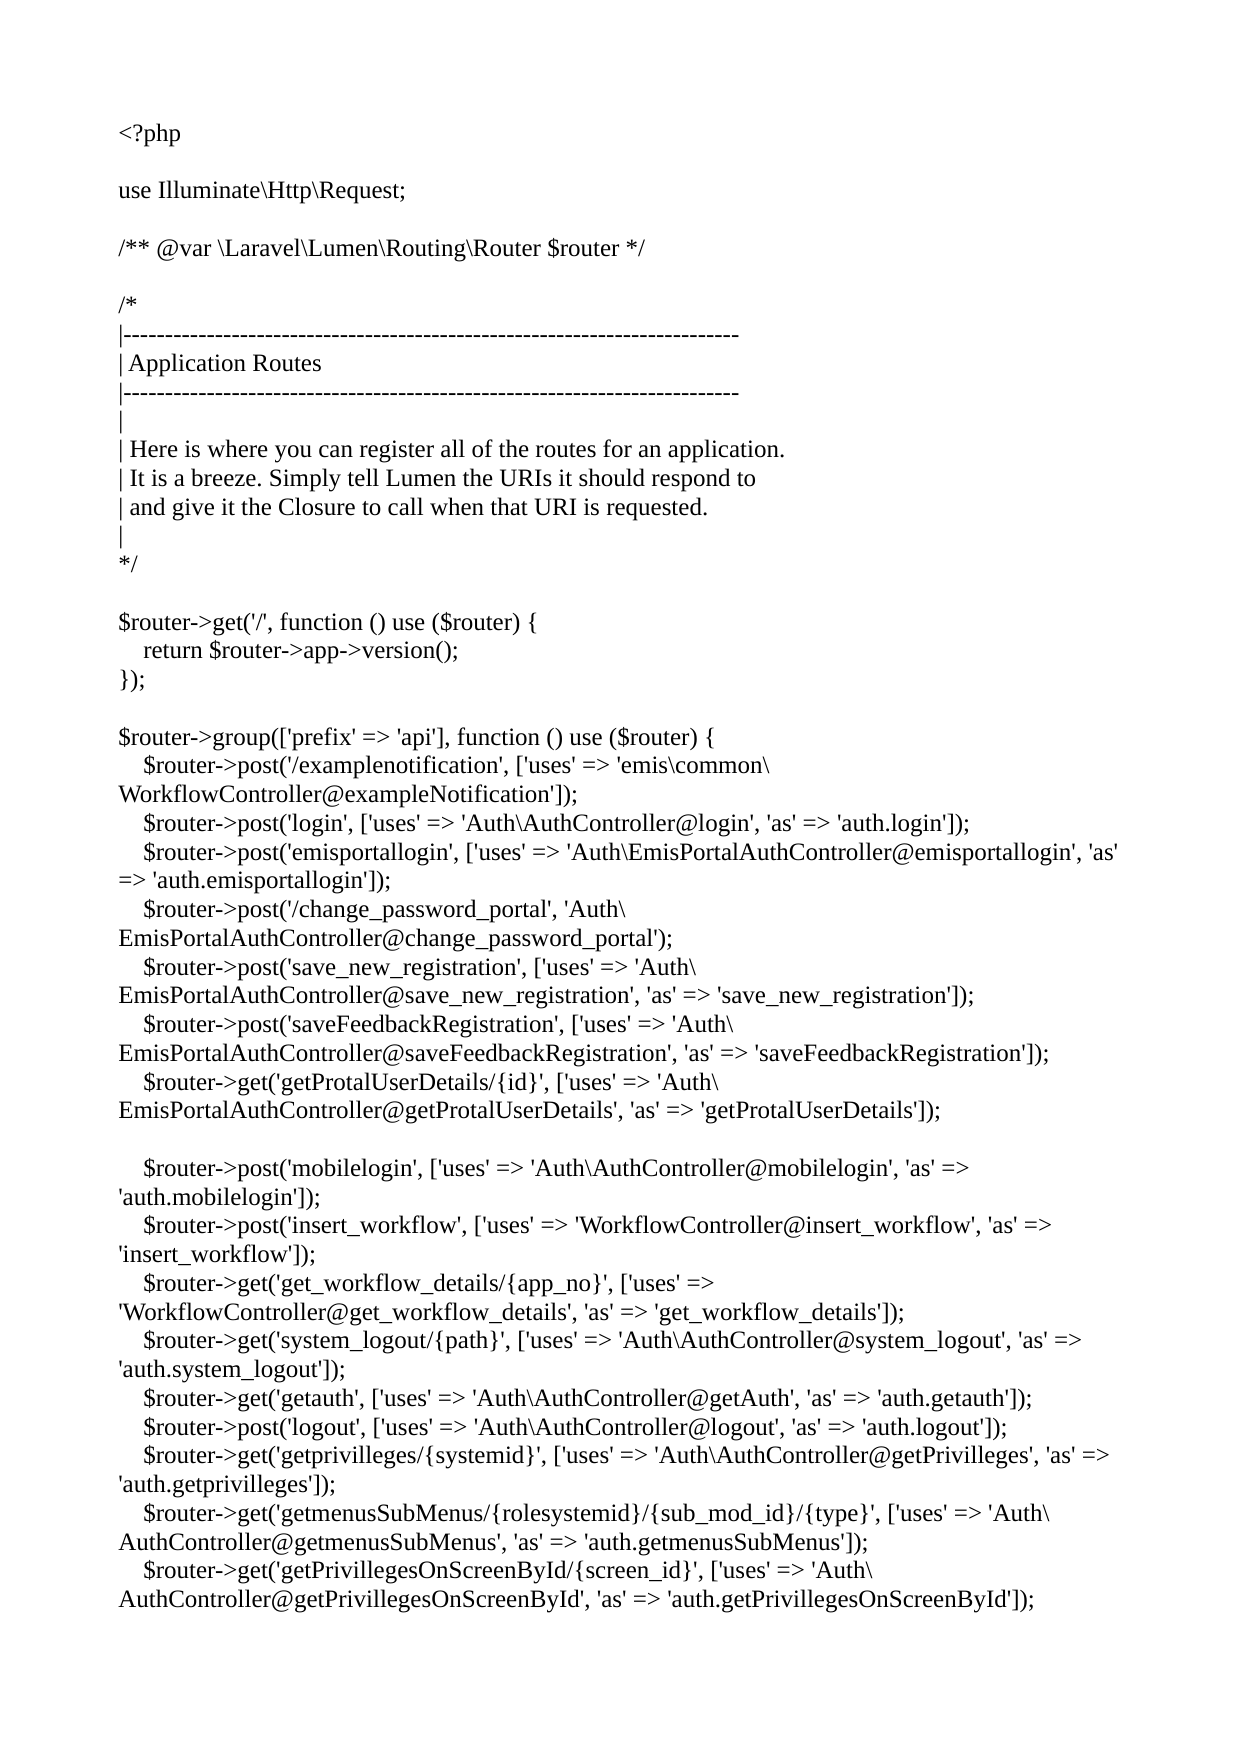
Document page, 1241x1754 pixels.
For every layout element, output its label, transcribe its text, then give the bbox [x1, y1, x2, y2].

text |-------------------------------------------------------------------------- [118, 377, 1122, 406]
text $router->post('insert_workflow', ['uses' => 'WorkflowController@insert_workflow', 'as' => 'insert_workflow']); [118, 1211, 1122, 1268]
text <?php [118, 118, 1122, 147]
text return $router->app->version(); [118, 636, 1122, 664]
text $router->get('getauth', ['uses' => 'Auth\AuthController@getAuth', 'as' => 'auth.getauth']); [118, 1383, 1122, 1412]
text |-------------------------------------------------------------------------- [118, 319, 1122, 348]
text $router->post('mobilelogin', ['uses' => 'Auth\AuthController@mobilelogin', 'as' => 'auth.mobilelogin']); [118, 1153, 1122, 1211]
text $router->post('/examplenotification', ['uses' => 'emis\common\WorkflowController@exampleNotification']); [118, 751, 1122, 808]
text $router->post('/change_password_portal', 'Auth\EmisPortalAuthController@change_password_portal'); [118, 894, 1122, 952]
text | It is a breeze. Simply tell Lumen the URIs it should respond to [118, 463, 1122, 492]
text $router->group(['prefix' => 'api'], function () use ($router) { [118, 722, 1122, 751]
text /** @var \Laravel\Lumen\Routing\Router $router */ [118, 233, 1122, 262]
text $router->post('emisportallogin', ['uses' => 'Auth\EmisPortalAuthController@emisportallogin', 'as' => 'auth.emisportallogin']); [118, 837, 1122, 894]
text $router->get('getprivilleges/{systemid}', ['uses' => 'Auth\AuthController@getPrivilleges', 'as' => 'auth.getprivilleges']); [118, 1441, 1122, 1498]
text | [118, 406, 1122, 434]
text $router->get('get_workflow_details/{app_no}', ['uses' => 'WorkflowController@get_workflow_details', 'as' => 'get_workflow_details']); [118, 1268, 1122, 1326]
text | [118, 521, 1122, 549]
text $router->get('getProtalUserDetails/{id}', ['uses' => 'Auth\EmisPortalAuthController@getProtalUserDetails', 'as' => 'getProtalUserDetails']); [118, 1067, 1122, 1124]
text */ [118, 549, 1122, 578]
text $router->post('login', ['uses' => 'Auth\AuthController@login', 'as' => 'auth.login']); [118, 808, 1122, 837]
text | Here is where you can register all of the routes for an application. [118, 434, 1122, 463]
text $router->get('system_logout/{path}', ['uses' => 'Auth\AuthController@system_logout', 'as' => 'auth.system_logout']); [118, 1326, 1122, 1383]
text $router->post('saveFeedbackRegistration', ['uses' => 'Auth\EmisPortalAuthController@saveFeedbackRegistration', 'as' => 'saveFeedbackRegistration']); [118, 1009, 1122, 1067]
text /* [118, 291, 1122, 319]
text $router->get('getPrivillegesOnScreenById/{screen_id}', ['uses' => 'Auth\AuthController@getPrivillegesOnScreenById', 'as' => 'auth.getPrivillegesOnScreenById']); [118, 1556, 1122, 1613]
text $router->get('/', function () use ($router) { [118, 607, 1122, 636]
text $router->post('save_new_registration', ['uses' => 'Auth\EmisPortalAuthController@save_new_registration', 'as' => 'save_new_registration']); [118, 952, 1122, 1009]
text }); [118, 664, 1122, 693]
text $router->post('logout', ['uses' => 'Auth\AuthController@logout', 'as' => 'auth.logout']); [118, 1412, 1122, 1441]
text use Illuminate\Http\Request; [118, 176, 1122, 204]
text $router->get('getmenusSubMenus/{rolesystemid}/{sub_mod_id}/{type}', ['uses' => 'Auth\AuthController@getmenusSubMenus', 'as' => 'auth.getmenusSubMenus']); [118, 1498, 1122, 1556]
text | and give it the Closure to call when that URI is requested. [118, 492, 1122, 521]
text | Application Routes [118, 348, 1122, 377]
